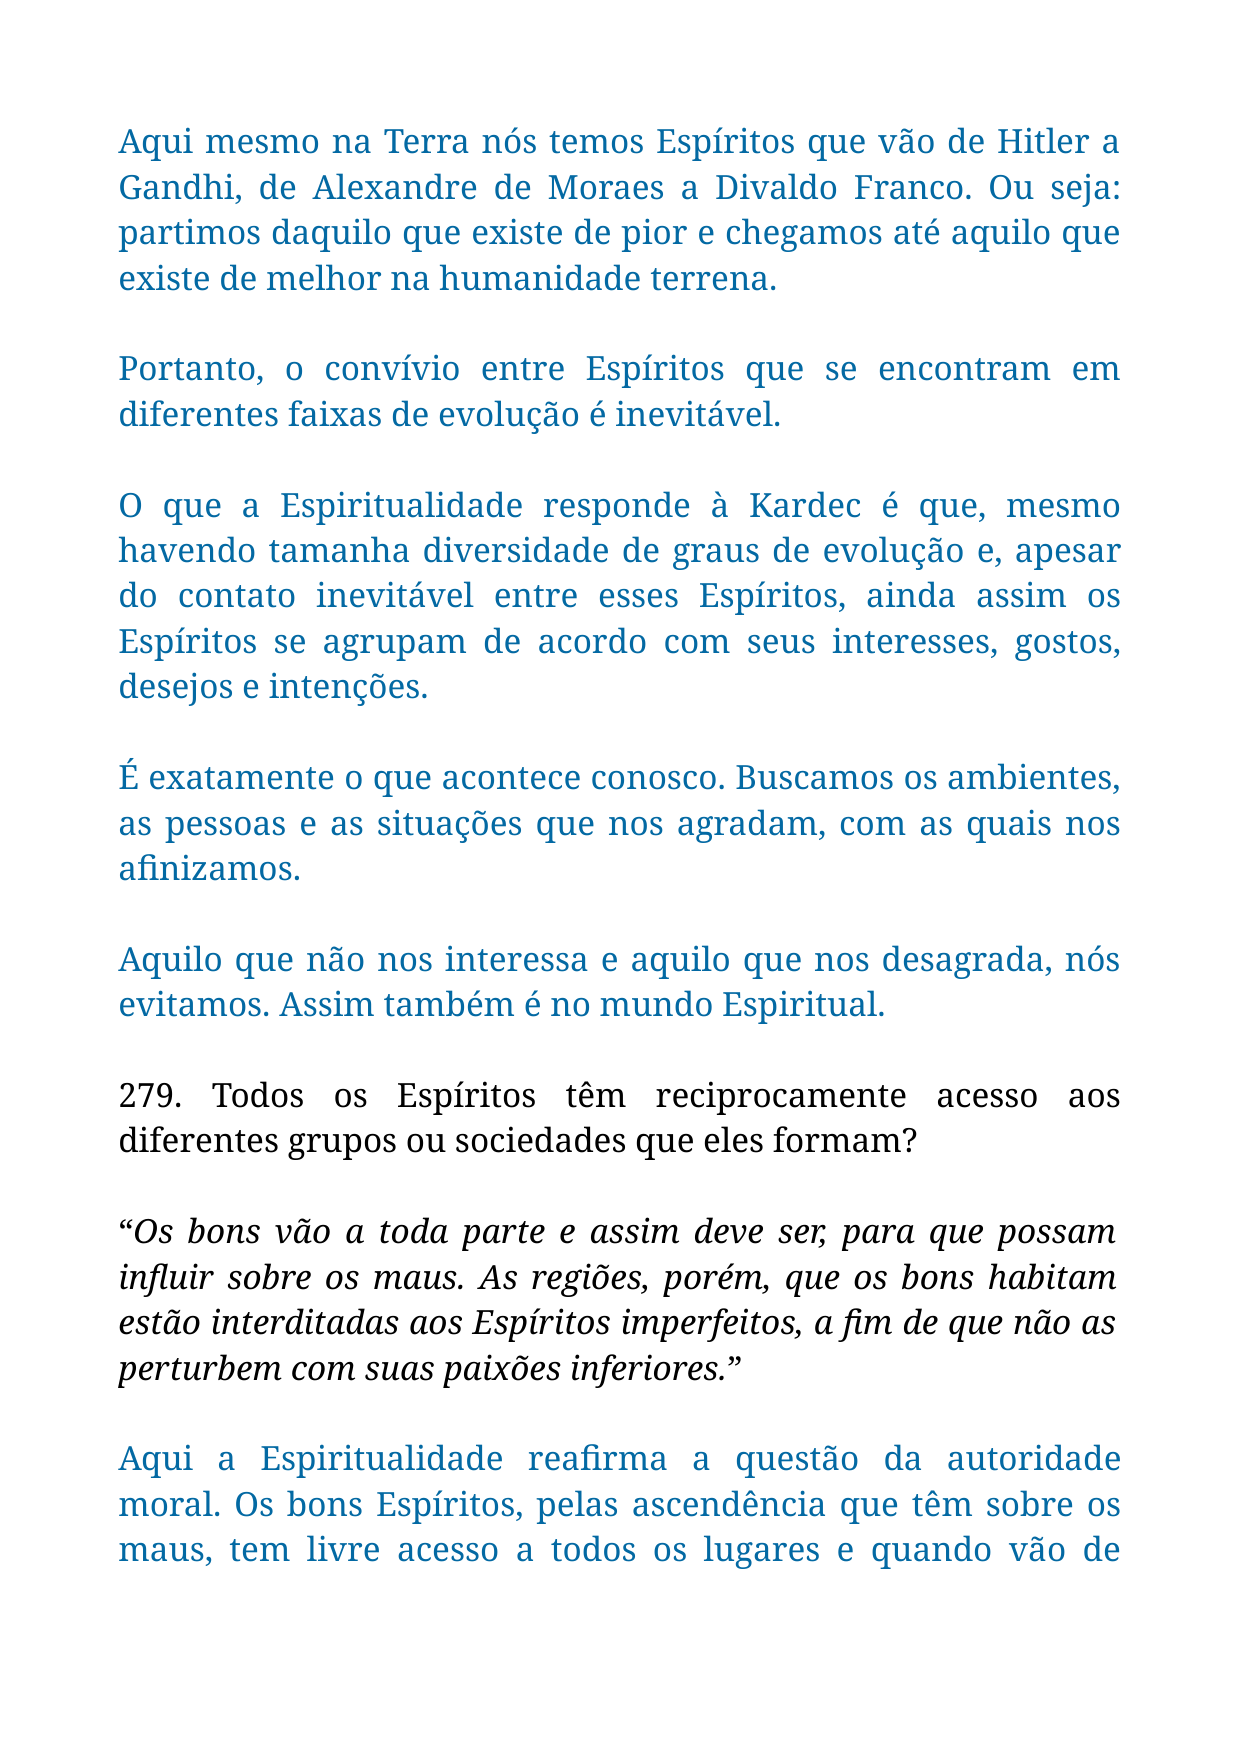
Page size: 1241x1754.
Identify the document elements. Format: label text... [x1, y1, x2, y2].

text Aqui mesmo na Terra nós temos Espíritos que vão de Hitler a Gandhi, de Alexandre de Moraes a Divaldo Franco. Ou seja: partimos daquilo que existe de pior e chegamos até aquilo que existe de melhor na humanidade terrena. [118, 118, 1122, 300]
text O que a Espiritualidade responde à Kardec é que, mesmo havendo tamanha diversidade de graus de evolução e, apesar do contato inevitável entre esses Espíritos, ainda assim os Espíritos se agrupam de acordo com seus interesses, gostos, desejos e intenções. [118, 481, 1122, 708]
text “Os bons vão a toda parte e assim deve ser, para que possam influir sobre os maus. As regiões, porém, que os bons habitam estão interditadas aos Espíritos imperfeitos, a fim de que não as perturbem com suas paixões inferiores.” [118, 1208, 1122, 1390]
text É exatamente o que acontece conosco. Buscamos os ambientes, as pessoas e as situações que nos agradam, com as quais nos afinizamos. [118, 754, 1122, 890]
text Aquilo que não nos interessa e aquilo que nos desagrada, nós evitamos. Assim também é no mundo Espiritual. [118, 936, 1122, 1026]
text Aqui a Espiritualidade reafirma a questão da autoridade moral. Os bons Espíritos, pelas ascendência que têm sobre os maus, tem livre acesso a todos os lugares e quando vão de [118, 1435, 1122, 1571]
text Portanto, o convívio entre Espíritos que se encontram em diferentes faixas de evolução é inevitável. [118, 345, 1122, 436]
text 279. Todos os Espíritos têm reciprocamente acesso aos diferentes grupos ou sociedades que eles formam? [118, 1072, 1122, 1163]
